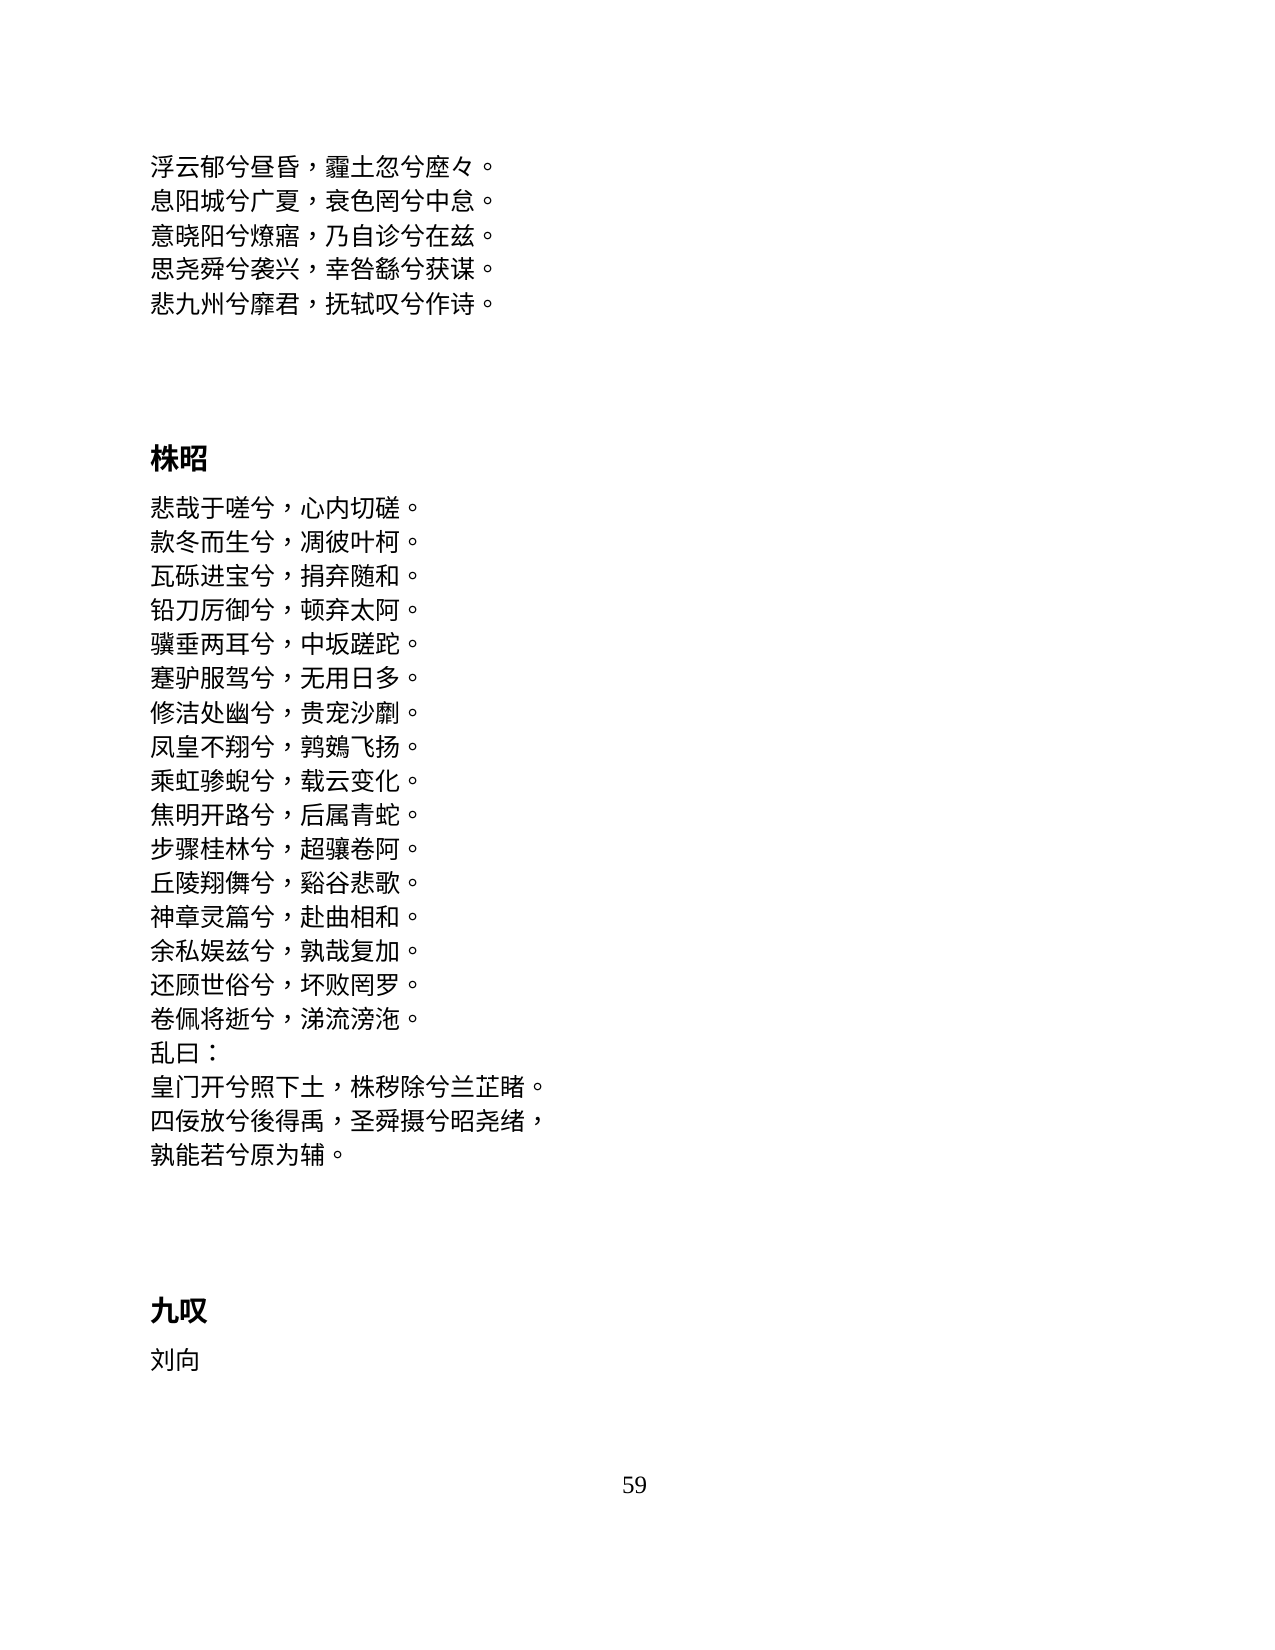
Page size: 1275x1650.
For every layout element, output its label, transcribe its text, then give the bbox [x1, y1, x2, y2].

text 浮云郁兮昼昏，霾土忽兮塺々。 息阳城兮广夏，衰色罔兮中怠。 意晓阳兮燎寤，乃自诊兮在兹。 思尧舜兮袭兴，幸咎繇兮获谋。 悲九州兮靡君，抚轼叹兮作诗。 [150, 150, 1125, 320]
text 悲哉于嗟兮，心内切磋。 款冬而生兮，凋彼叶柯。 瓦砾进宝兮，捐弃随和。 铅刀厉御兮，顿弃太阿。 骥垂两耳兮，中坂蹉跎。 蹇驴服驾兮，无用日多。 修洁处幽兮，贵宠沙劘。 凤皇不翔兮，鹑鴳飞扬。 乘虹骖蜺兮，载云变化。 焦明开路兮，后属青蛇。 步骤桂林兮，超骧卷阿。 丘陵翔儛兮，谿谷悲歌。 神章灵篇兮，赴曲相和。 余私娱兹兮，孰哉复加。 还顾世俗兮，坏败罔罗。 卷佩将逝兮，涕流滂沲。 乱曰： 皇门开兮照下土，株秽除兮兰芷睹。 四佞放兮後得禹，圣舜摄兮昭尧绪， 孰能若兮原为辅。 [150, 491, 1125, 1172]
subtitle 九叹 [150, 1290, 1125, 1330]
text 刘向 [150, 1343, 1125, 1377]
subtitle 株昭 [150, 439, 1125, 478]
